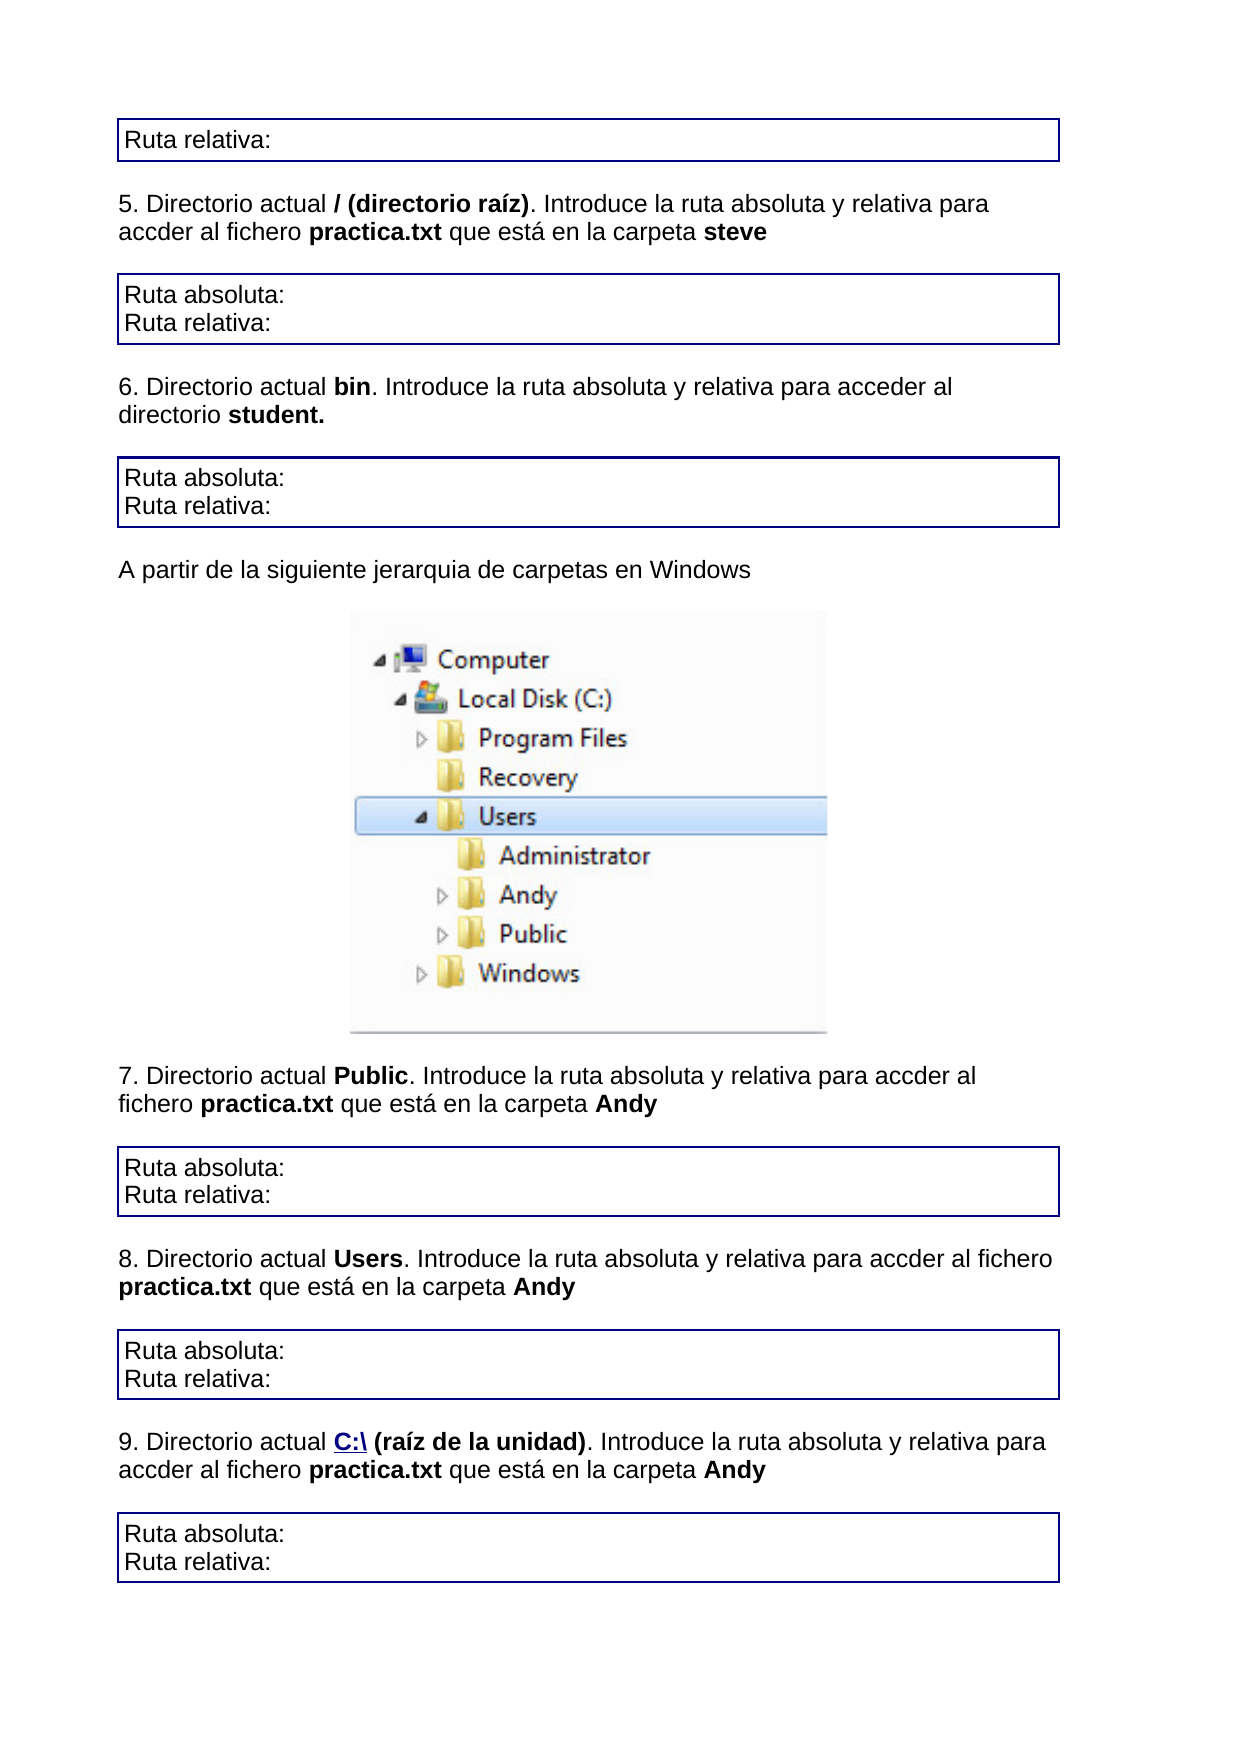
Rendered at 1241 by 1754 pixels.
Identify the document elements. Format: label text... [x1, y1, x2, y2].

text A partir de la siguiente jerarquia de carpetas en Windows [118, 556, 1059, 584]
table_header Ruta absoluta: Ruta relativa: [119, 459, 1058, 526]
table_header Ruta absoluta: Ruta relativa: [119, 275, 1058, 343]
table_header Ruta relativa: [119, 120, 1058, 159]
text 8. Directorio actual Users. Introduce la ruta absoluta y relativa para accder al fichero practica.txt que está en la carpeta Andy [118, 1245, 1059, 1301]
table_header Ruta absoluta: Ruta relativa: [119, 1514, 1058, 1581]
table_header Ruta absoluta: Ruta relativa: [119, 1331, 1058, 1398]
text 7. Directorio actual Public. Introduce la ruta absoluta y relativa para accder al fichero practica.txt que está en la carpeta Andy [118, 1062, 1059, 1118]
text 6. Directorio actual bin. Introduce la ruta absoluta y relativa para acceder al directorio student. [118, 373, 1059, 428]
text 9. Directorio actual C:\ (raíz de la unidad). Introduce la ruta absoluta y relativa para accder al fichero practica.txt que está en la carpeta Andy [118, 1428, 1059, 1484]
picture [349, 611, 828, 1034]
table_header Ruta absoluta: Ruta relativa: [119, 1148, 1058, 1215]
text 5. Directorio actual / (directorio raíz). Introduce la ruta absoluta y relativa para accder al fichero practica.txt que está en la carpeta steve [118, 189, 1059, 245]
